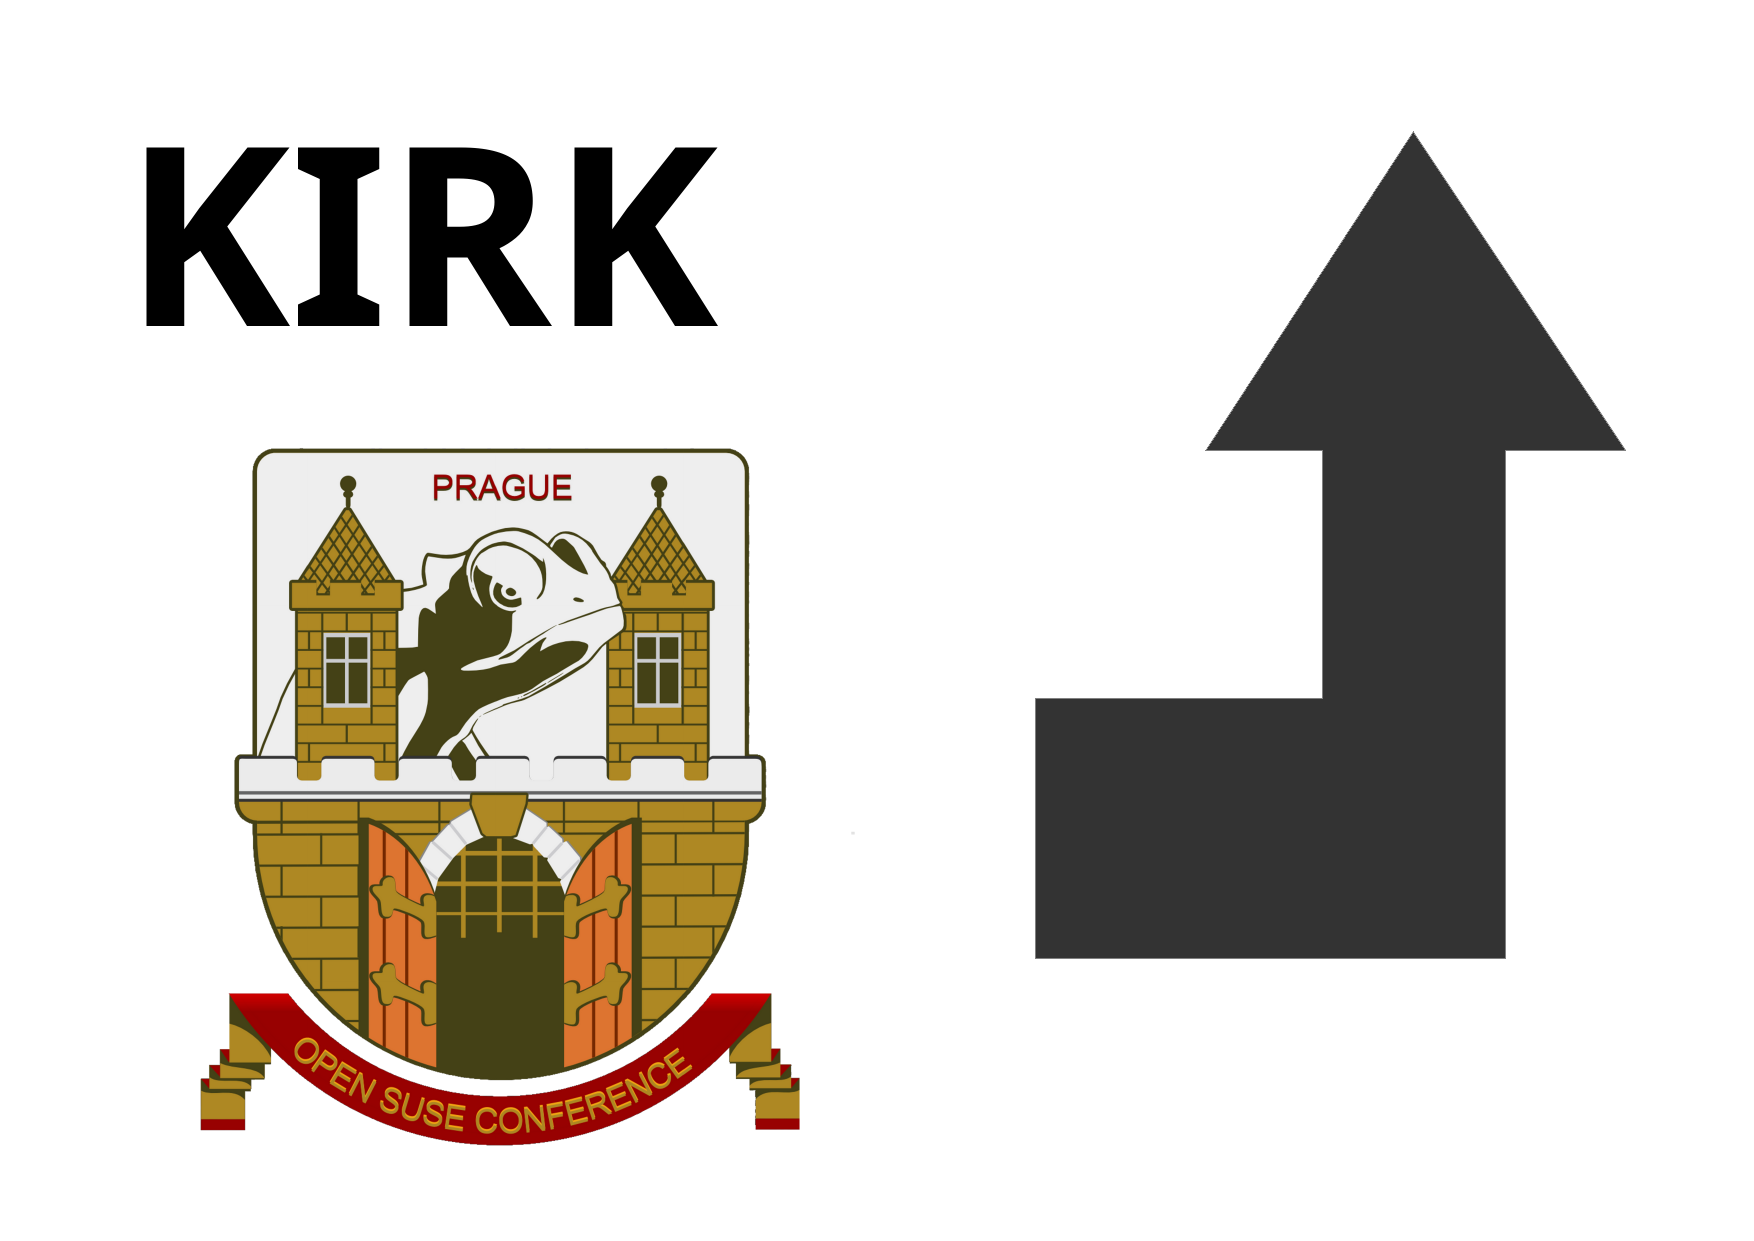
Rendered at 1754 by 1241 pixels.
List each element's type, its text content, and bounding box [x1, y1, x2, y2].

text KIRK [59, 59, 1695, 399]
picture [120, 418, 871, 1169]
